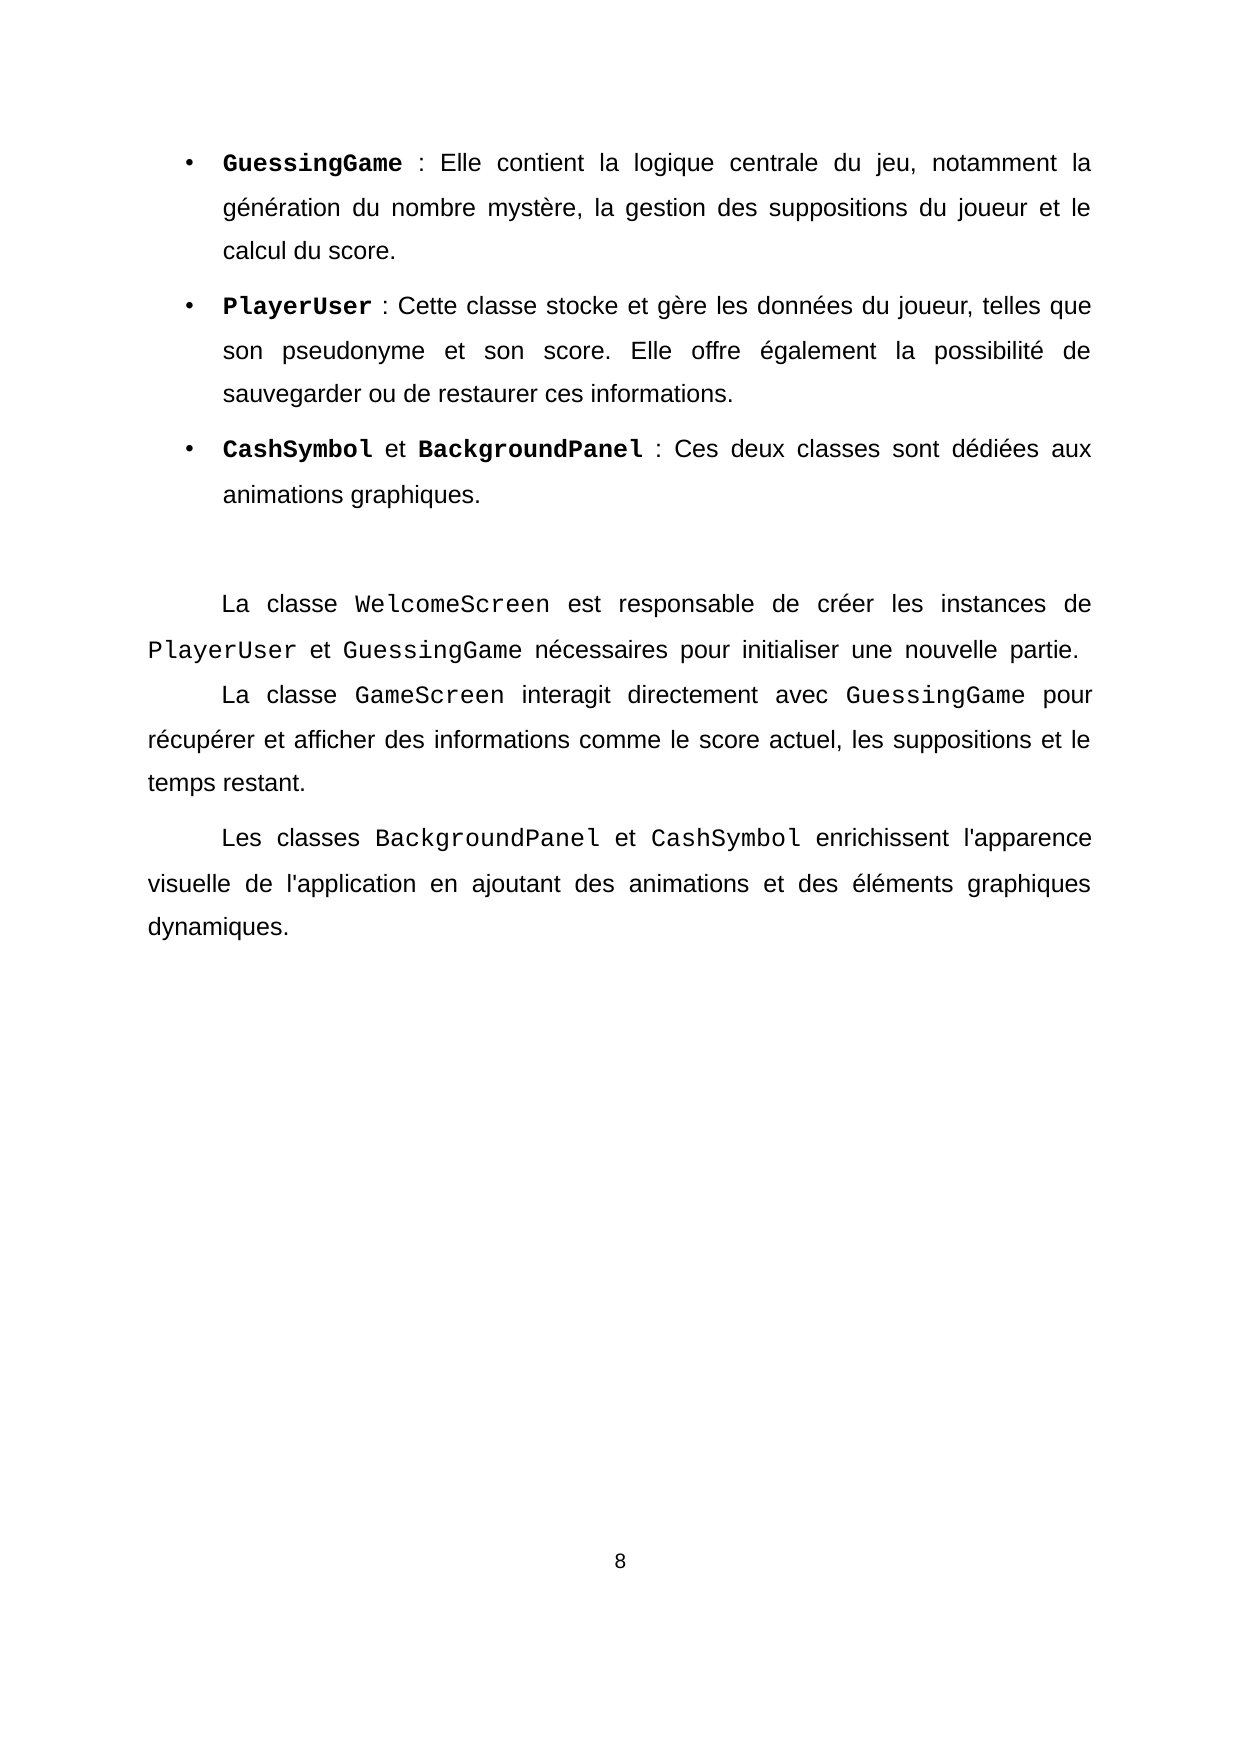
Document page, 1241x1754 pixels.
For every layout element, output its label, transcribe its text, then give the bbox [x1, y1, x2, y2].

list PlayerUser : Cette classe stocke et gère les données du joueur, telles que son pseudonyme et son score. Elle offre également la possibilité de sauvegarder ou de restaurer ces informations. [185, 291, 1093, 408]
text Les classes BackgroundPanel et CashSymbol enrichissent l'apparence visuelle de l'application en ajoutant des animations et des éléments graphiques dynamiques. [148, 823, 1093, 941]
text La classe WelcomeScreen est responsable de créer les instances de PlayerUser et GuessingGame nécessaires pour initialiser une nouvelle partie. La classe GameScreen interagit directement avec GuessingGame pour récupérer et afficher des informations comme le score actuel, les suppositions et le temps restant. [148, 589, 1093, 797]
list GuessingGame : Elle contient la logique centrale du jeu, notamment la génération du nombre mystère, la gestion des suppositions du joueur et le calcul du score. [185, 148, 1093, 265]
list CashSymbol et BackgroundPanel : Ces deux classes sont dédiées aux animations graphiques. [185, 434, 1093, 508]
